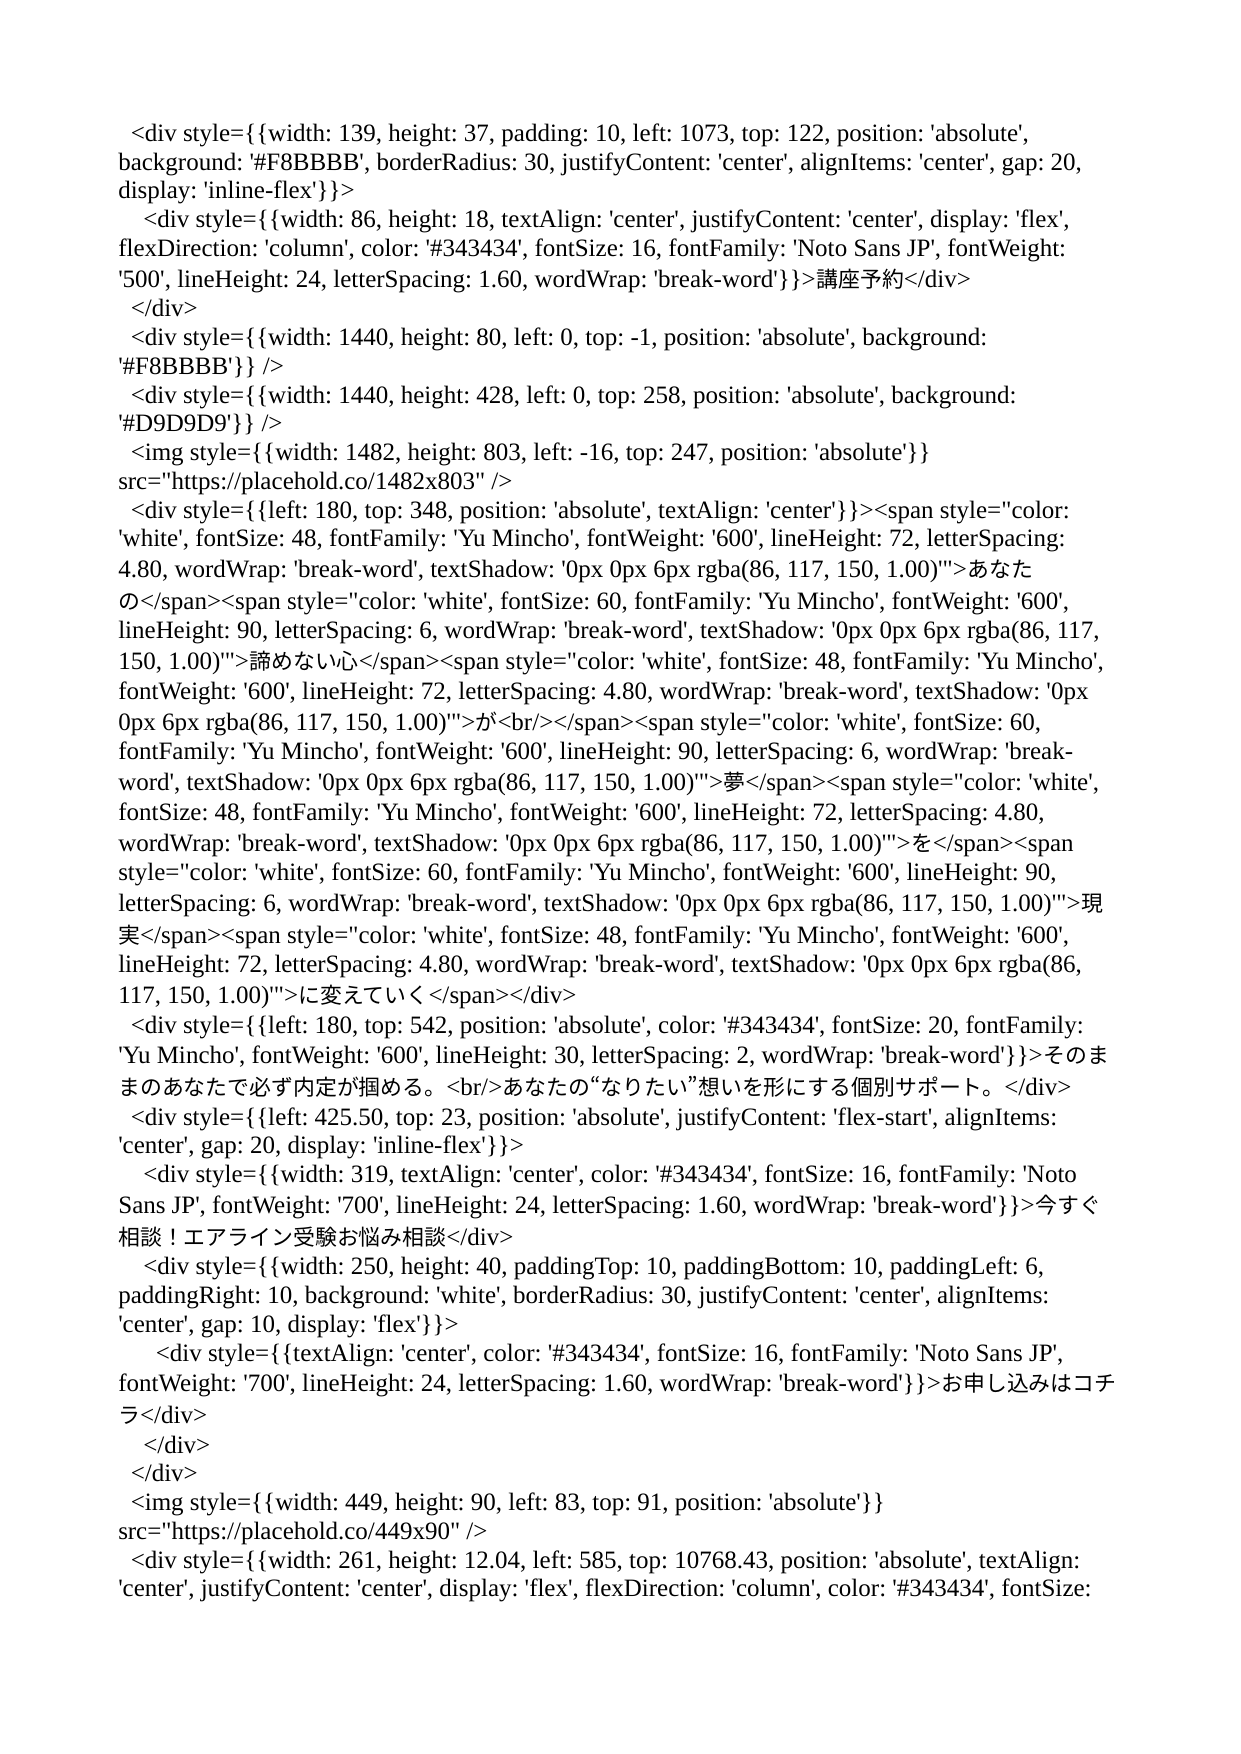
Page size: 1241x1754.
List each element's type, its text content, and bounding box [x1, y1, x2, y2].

text <div style={{textAlign: 'center', color: '#343434', fontSize: 16, fontFamily: 'Noto Sans JP', fontWeight: '700', lineHeight: 24, letterSpacing: 1.60, wordWrap: 'break-word'}}>お申し込みはコチラ</div> [118, 1338, 1122, 1430]
text <div style={{width: 250, height: 40, paddingTop: 10, paddingBottom: 10, paddingLeft: 6, paddingRight: 10, background: 'white', borderRadius: 30, justifyContent: 'center', alignItems: 'center', gap: 10, display: 'flex'}}> [118, 1251, 1122, 1338]
text <div style={{width: 139, height: 37, padding: 10, left: 1073, top: 122, position: 'absolute', background: '#F8BBBB', borderRadius: 30, justifyContent: 'center', alignItems: 'center', gap: 20, display: 'inline-flex'}}> [118, 118, 1122, 204]
text <div style={{width: 86, height: 18, textAlign: 'center', justifyContent: 'center', display: 'flex', flexDirection: 'column', color: '#343434', fontSize: 16, fontFamily: 'Noto Sans JP', fontWeight: '500', lineHeight: 24, letterSpacing: 1.60, wordWrap: 'break-word'}}>講座予約</div> [118, 204, 1122, 293]
text <div style={{width: 319, textAlign: 'center', color: '#343434', fontSize: 16, fontFamily: 'Noto Sans JP', fontWeight: '700', lineHeight: 24, letterSpacing: 1.60, wordWrap: 'break-word'}}>今すぐ相談！エアライン受験お悩み相談</div> [118, 1159, 1122, 1251]
text <div style={{left: 180, top: 348, position: 'absolute', textAlign: 'center'}}><span style="color: 'white', fontSize: 48, fontFamily: 'Yu Mincho', fontWeight: '600', lineHeight: 72, letterSpacing: 4.80, wordWrap: 'break-word', textShadow: '0px 0px 6px rgba(86, 117, 150, 1.00)'">あなたの</span><span style="color: 'white', fontSize: 60, fontFamily: 'Yu Mincho', fontWeight: '600', lineHeight: 90, letterSpacing: 6, wordWrap: 'break-word', textShadow: '0px 0px 6px rgba(86, 117, 150, 1.00)'">諦めない心</span><span style="color: 'white', fontSize: 48, fontFamily: 'Yu Mincho', fontWeight: '600', lineHeight: 72, letterSpacing: 4.80, wordWrap: 'break-word', textShadow: '0px 0px 6px rgba(86, 117, 150, 1.00)'">が<br/></span><span style="color: 'white', fontSize: 60, fontFamily: 'Yu Mincho', fontWeight: '600', lineHeight: 90, letterSpacing: 6, wordWrap: 'break-word', textShadow: '0px 0px 6px rgba(86, 117, 150, 1.00)'">夢</span><span style="color: 'white', fontSize: 48, fontFamily: 'Yu Mincho', fontWeight: '600', lineHeight: 72, letterSpacing: 4.80, wordWrap: 'break-word', textShadow: '0px 0px 6px rgba(86, 117, 150, 1.00)'">を</span><span style="color: 'white', fontSize: 60, fontFamily: 'Yu Mincho', fontWeight: '600', lineHeight: 90, letterSpacing: 6, wordWrap: 'break-word', textShadow: '0px 0px 6px rgba(86, 117, 150, 1.00)'">現実</span><span style="color: 'white', fontSize: 48, fontFamily: 'Yu Mincho', fontWeight: '600', lineHeight: 72, letterSpacing: 4.80, wordWrap: 'break-word', textShadow: '0px 0px 6px rgba(86, 117, 150, 1.00)'">に変えていく</span></div> [118, 495, 1122, 1010]
text <div style={{width: 1440, height: 428, left: 0, top: 258, position: 'absolute', background: '#D9D9D9'}} /> [118, 380, 1122, 437]
text <img style={{width: 449, height: 90, left: 83, top: 91, position: 'absolute'}} src="https://placehold.co/449x90" /> [118, 1487, 1122, 1545]
text <div style={{width: 261, height: 12.04, left: 585, top: 10768.43, position: 'absolute', textAlign: 'center', justifyContent: 'center', display: 'flex', flexDirection: 'column', color: '#343434', fontSize: [118, 1545, 1122, 1602]
text <div style={{left: 425.50, top: 23, position: 'absolute', justifyContent: 'flex-start', alignItems: 'center', gap: 20, display: 'inline-flex'}}> [118, 1102, 1122, 1159]
text </div> [118, 293, 1122, 322]
text </div> [118, 1430, 1122, 1458]
text <img style={{width: 1482, height: 803, left: -16, top: 247, position: 'absolute'}} src="https://placehold.co/1482x803" /> [118, 437, 1122, 495]
text <div style={{width: 1440, height: 80, left: 0, top: -1, position: 'absolute', background: '#F8BBBB'}} /> [118, 322, 1122, 380]
text <div style={{left: 180, top: 542, position: 'absolute', color: '#343434', fontSize: 20, fontFamily: 'Yu Mincho', fontWeight: '600', lineHeight: 30, letterSpacing: 2, wordWrap: 'break-word'}}>そのままのあなたで必ず内定が掴める。<br/>あなたの“なりたい”想いを形にする個別サポート。</div> [118, 1010, 1122, 1102]
text </div> [118, 1458, 1122, 1487]
